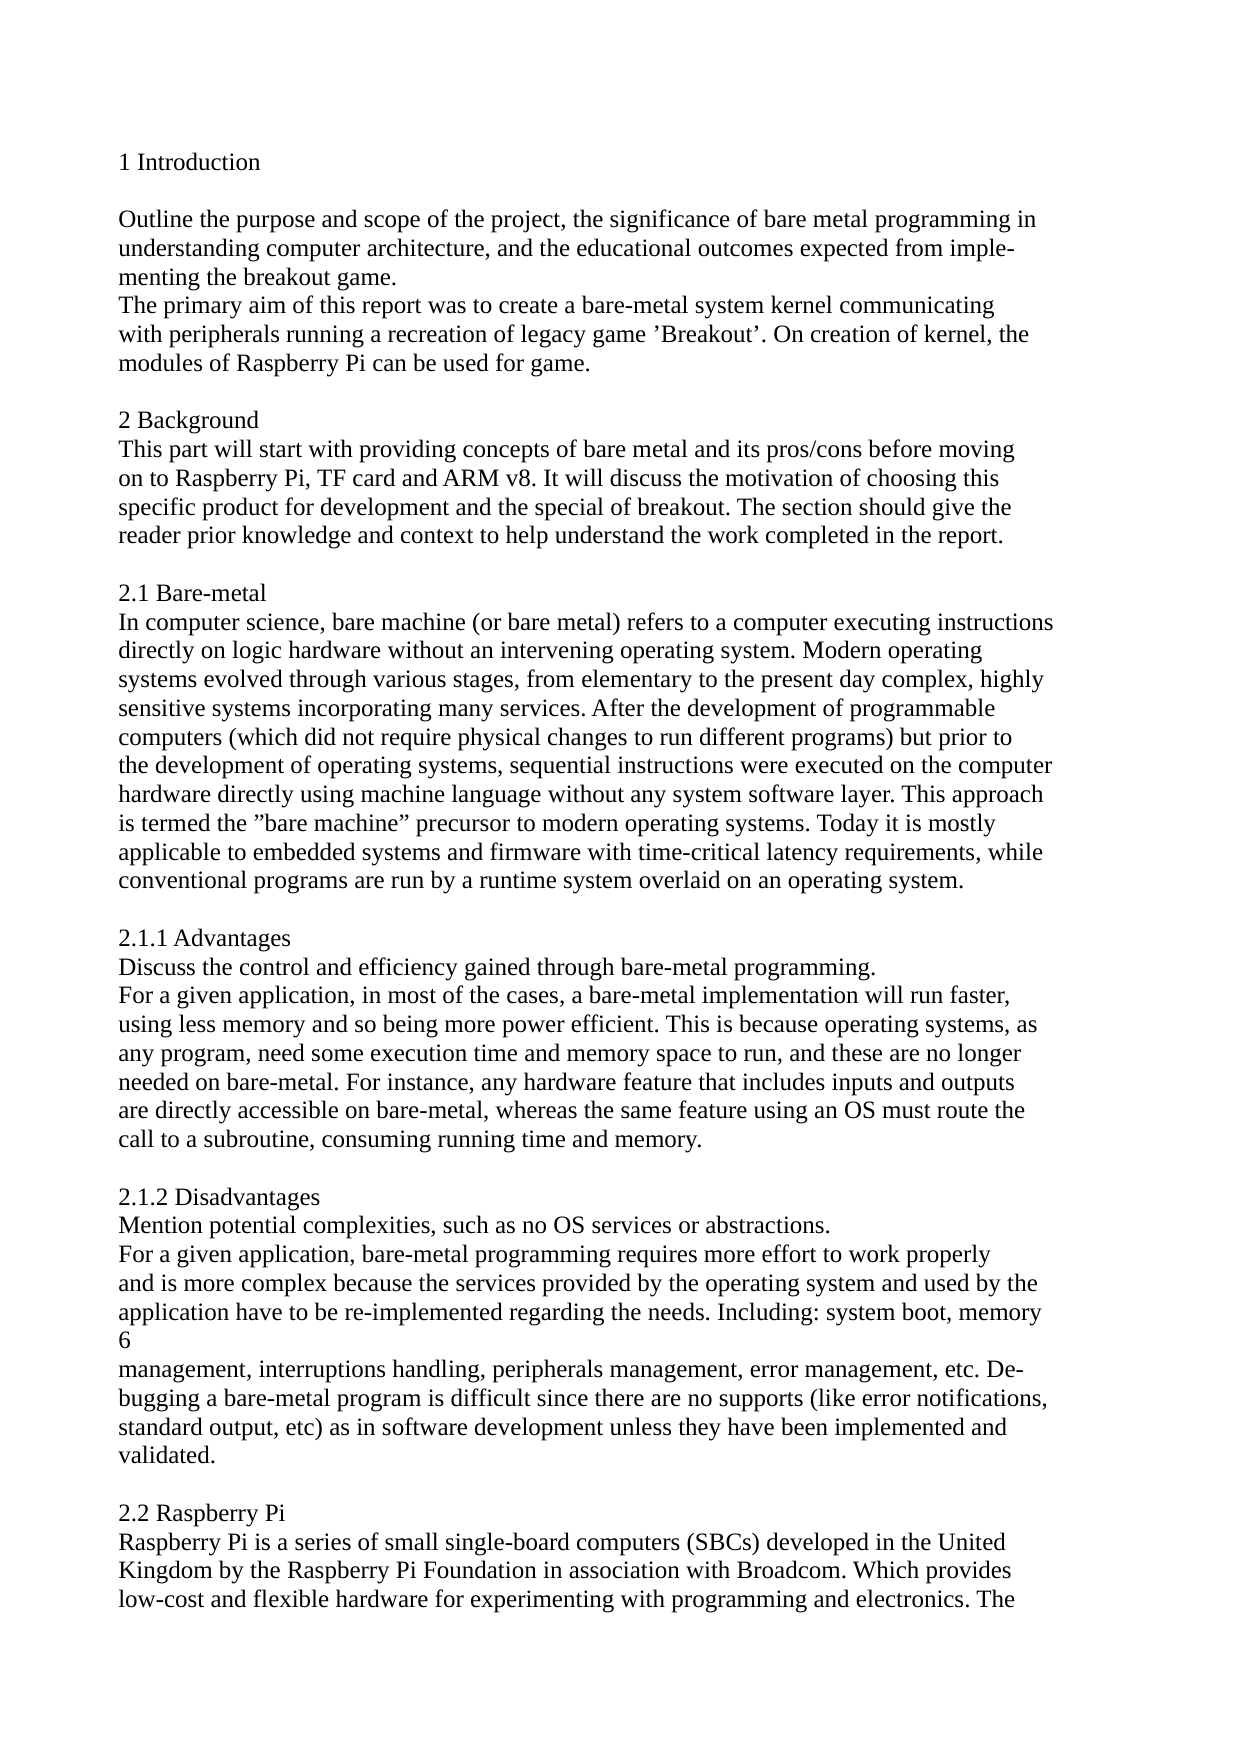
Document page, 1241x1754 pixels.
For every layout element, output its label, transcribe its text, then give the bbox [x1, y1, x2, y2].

text bugging a bare-metal program is difficult since there are no supports (like error notifications, [118, 1383, 1122, 1412]
text validated. [118, 1441, 1122, 1469]
text is termed the ”bare machine” precursor to modern operating systems. Today it is mostly [118, 808, 1122, 837]
text using less memory and so being more power efficient. This is because operating systems, as [118, 1009, 1122, 1038]
text are directly accessible on bare-metal, whereas the same feature using an OS must route the [118, 1096, 1122, 1124]
text This part will start with providing concepts of bare metal and its pros/cons before moving [118, 434, 1122, 463]
text 1 Introduction [118, 147, 1122, 176]
text computers (which did not require physical changes to run different programs) but prior to [118, 722, 1122, 751]
text 6 [118, 1326, 1122, 1354]
text with peripherals running a recreation of legacy game ’Breakout’. On creation of kernel, the [118, 319, 1122, 348]
text 2.1.2 Disadvantages [118, 1182, 1122, 1211]
text conventional programs are run by a runtime system overlaid on an operating system. [118, 866, 1122, 894]
text menting the breakout game. [118, 262, 1122, 291]
text specific product for development and the special of breakout. The section should give the [118, 492, 1122, 521]
text management, interruptions handling, peripherals management, error management, etc. De- [118, 1354, 1122, 1383]
text sensitive systems incorporating many services. After the development of programmable [118, 693, 1122, 722]
text needed on bare-metal. For instance, any hardware feature that includes inputs and outputs [118, 1067, 1122, 1096]
text understanding computer architecture, and the educational outcomes expected from imple- [118, 233, 1122, 262]
text application have to be re-implemented regarding the needs. Including: system boot, memory [118, 1297, 1122, 1326]
text modules of Raspberry Pi can be used for game. [118, 348, 1122, 377]
text Mention potential complexities, such as no OS services or abstractions. [118, 1211, 1122, 1239]
text applicable to embedded systems and firmware with time-critical latency requirements, while [118, 837, 1122, 866]
text Discuss the control and efficiency gained through bare-metal programming. [118, 952, 1122, 981]
text For a given application, bare-metal programming requires more effort to work properly [118, 1239, 1122, 1268]
text In computer science, bare machine (or bare metal) refers to a computer executing instructions [118, 607, 1122, 636]
text Kingdom by the Raspberry Pi Foundation in association with Broadcom. Which provides [118, 1556, 1122, 1584]
text the development of operating systems, sequential instructions were executed on the computer [118, 751, 1122, 779]
text Outline the purpose and scope of the project, the significance of bare metal programming in [118, 204, 1122, 233]
text call to a subroutine, consuming running time and memory. [118, 1124, 1122, 1153]
text 2 Background [118, 406, 1122, 434]
text hardware directly using machine language without any system software layer. This approach [118, 779, 1122, 808]
text 2.1.1 Advantages [118, 923, 1122, 952]
text systems evolved through various stages, from elementary to the present day complex, highly [118, 664, 1122, 693]
text directly on logic hardware without an intervening operating system. Modern operating [118, 636, 1122, 664]
text and is more complex because the services provided by the operating system and used by the [118, 1268, 1122, 1297]
text standard output, etc) as in software development unless they have been implemented and [118, 1412, 1122, 1441]
text 2.2 Raspberry Pi [118, 1498, 1122, 1527]
text 2.1 Bare-metal [118, 578, 1122, 607]
text The primary aim of this report was to create a bare-metal system kernel communicating [118, 291, 1122, 319]
text any program, need some execution time and memory space to run, and these are no longer [118, 1038, 1122, 1067]
text reader prior knowledge and context to help understand the work completed in the report. [118, 521, 1122, 549]
text on to Raspberry Pi, TF card and ARM v8. It will discuss the motivation of choosing this [118, 463, 1122, 492]
text Raspberry Pi is a series of small single-board computers (SBCs) developed in the United [118, 1527, 1122, 1556]
text low-cost and flexible hardware for experimenting with programming and electronics. The [118, 1584, 1122, 1613]
text For a given application, in most of the cases, a bare-metal implementation will run faster, [118, 981, 1122, 1009]
